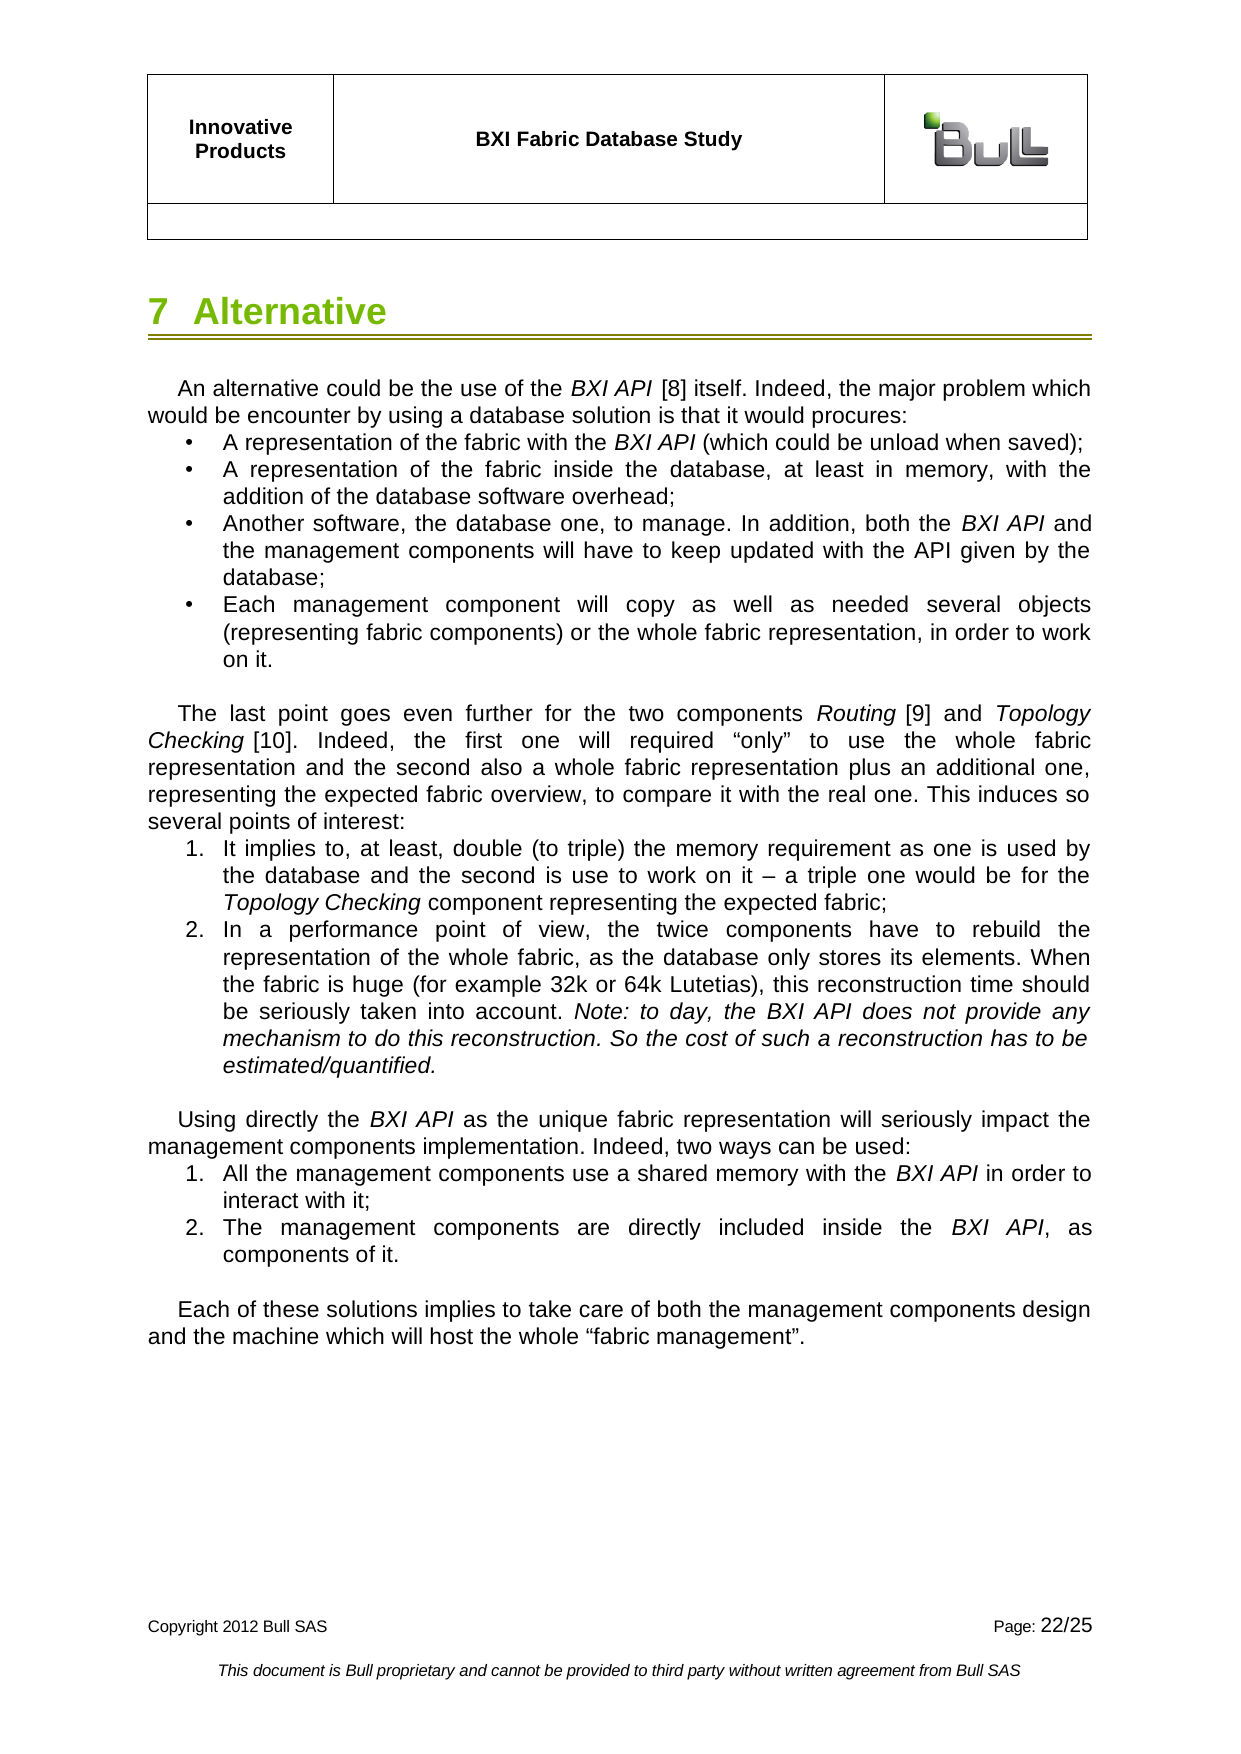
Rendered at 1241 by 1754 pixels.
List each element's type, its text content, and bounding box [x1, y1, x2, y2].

list Each management component will copy as well as needed several objects (representing fabric components) or the whole fabric representation, in order to work on it. [185, 591, 1092, 672]
list In a performance point of view, the twice components have to rebuild the representation of the whole fabric, as the database only stores its elements. When the fabric is huge (for example 32k or 64k Lutetias), this reconstruction time should be seriously taken into account. Note: to day, the BXI API does not provide any mechanism to do this reconstruction. So the cost of such a reconstruction has to be estimated/quantified. [185, 916, 1092, 1078]
list Another software, the database one, to manage. In addition, both the BXI API and the management components will have to keep updated with the API given by the database; [185, 509, 1092, 591]
text Using directly the BXI API as the unique fabric representation will seriously impact the management components implementation. Indeed, two ways can be used: [148, 1105, 1092, 1159]
list All the management components use a shared memory with the BXI API in order to interact with it; [185, 1159, 1092, 1214]
subtitle Alternative [148, 289, 1092, 334]
text Each of these solutions implies to take care of both the management components design and the machine which will host the whole “fabric management”. [148, 1295, 1092, 1349]
picture [909, 98, 1063, 181]
text An alternative could be the use of the BXI API [8] itself. Indeed, the major problem which would be encounter by using a database solution is that it would procures: [148, 374, 1092, 428]
list The management components are directly included inside the BXI API, as components of it. [185, 1214, 1092, 1268]
list A representation of the fabric with the BXI API (which could be unload when saved); [185, 428, 1092, 455]
list It implies to, at least, double (to triple) the memory requirement as one is used by the database and the second is use to work on it – a triple one would be for the Topology Checking component representing the expected fabric; [185, 834, 1092, 916]
text The last point goes even further for the two components Routing [9] and Topology Checking [10]. Indeed, the first one will required “only” to use the whole fabric representation and the second also a whole fabric representation plus an additional one, representing the expected fabric overview, to compare it with the real one. This induces so several points of interest: [148, 699, 1092, 834]
list A representation of the fabric inside the database, at least in memory, with the addition of the database software overhead; [185, 455, 1092, 509]
